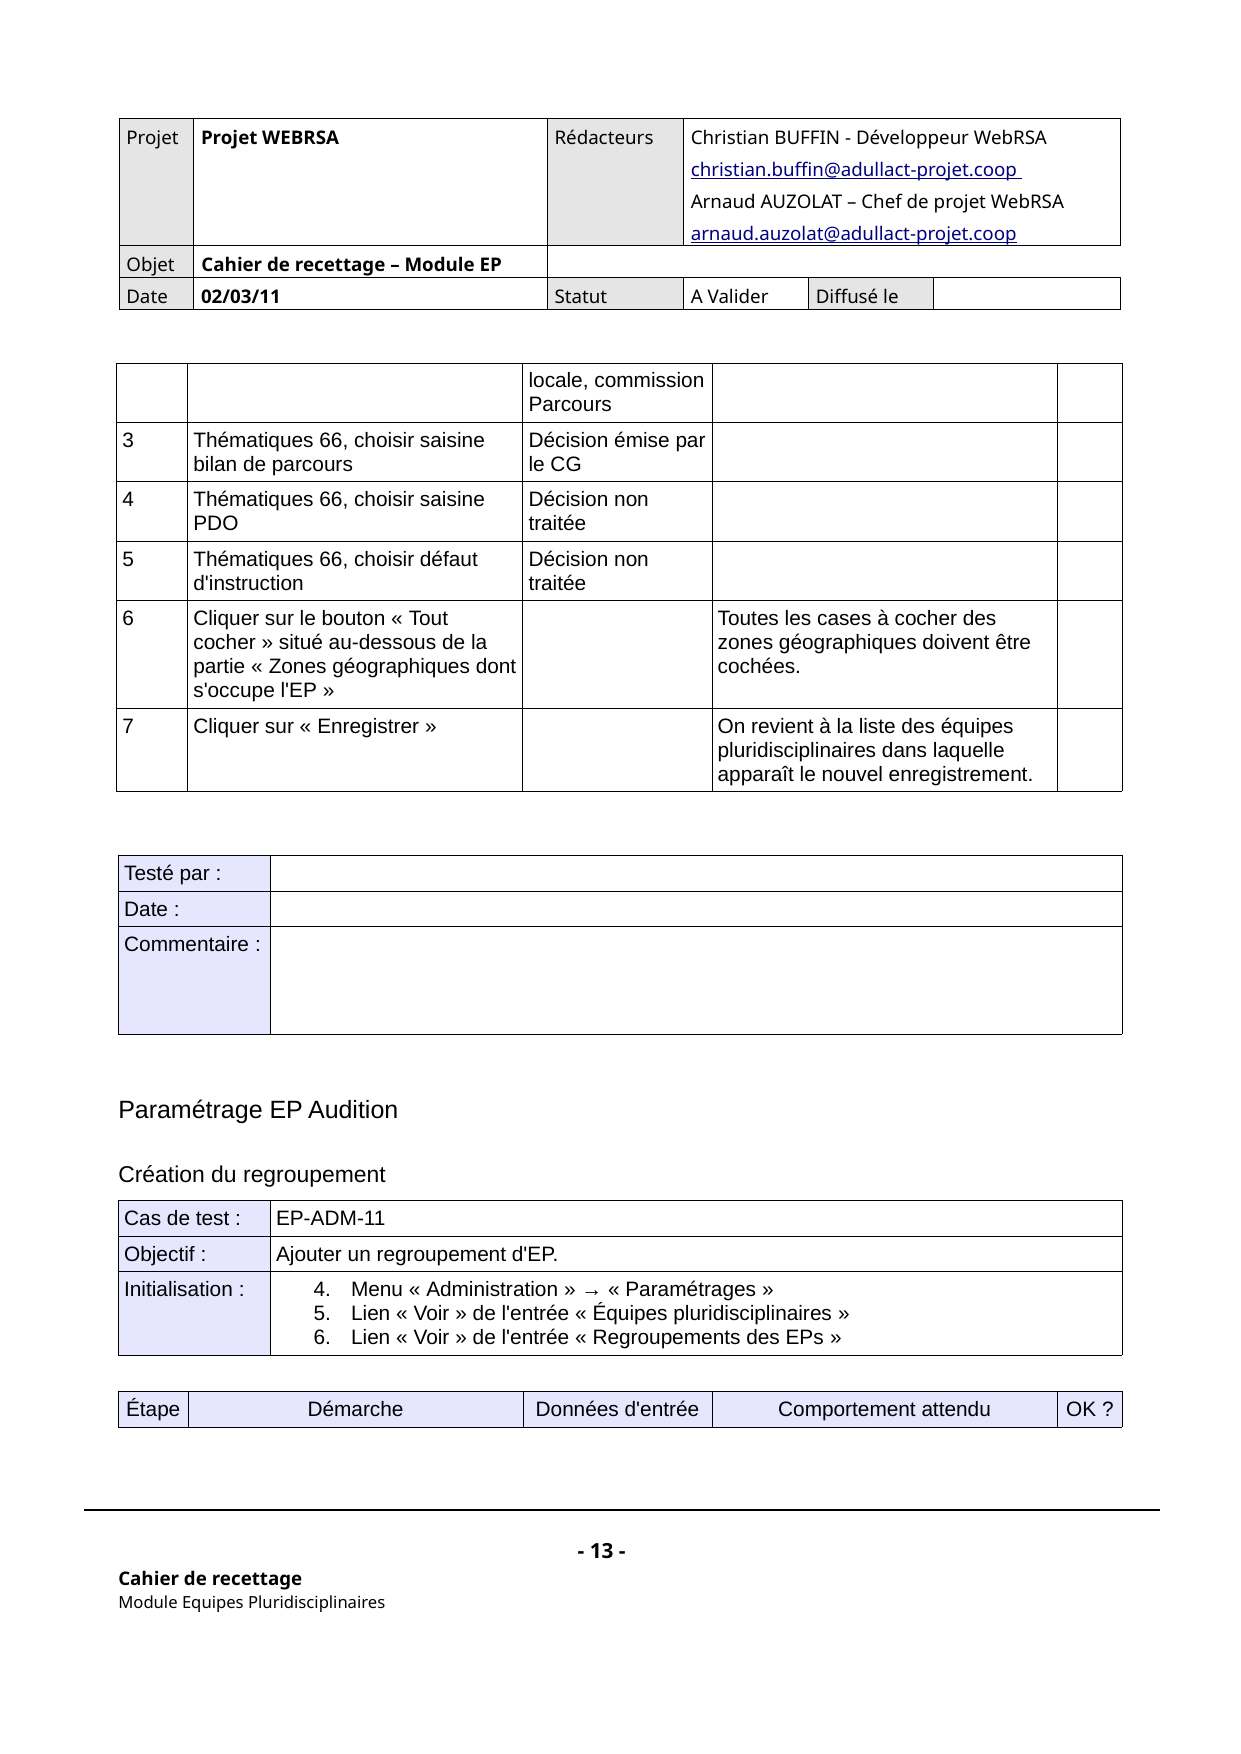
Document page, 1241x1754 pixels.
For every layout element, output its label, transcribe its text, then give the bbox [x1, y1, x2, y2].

table_cell [713, 542, 1057, 600]
table_cell 5 [117, 542, 187, 600]
table_header EP-ADM-11 [271, 1201, 1122, 1236]
table_header Données d'entrée [524, 1392, 712, 1427]
table_header [271, 856, 1122, 891]
table_cell Thématiques 66, choisir défaut d'instruction [188, 542, 522, 600]
table_cell [1058, 542, 1122, 600]
table_cell Décision émise par le CG [523, 423, 712, 481]
table_cell Cliquer sur « Enregistrer » [188, 709, 522, 791]
table_cell Cliquer sur le bouton « Tout cocher » situé au-dessous de la partie « Zones géographiques dont s'occupe l'EP » [188, 601, 522, 708]
table_header Testé par : [119, 856, 270, 891]
table_cell Objectif : [119, 1237, 270, 1271]
table_cell [271, 927, 1122, 1034]
table_cell Toutes les cases à cocher des zones géographiques doivent être cochées. [713, 601, 1057, 708]
table_cell Initialisation : [119, 1272, 270, 1355]
table_header Étape [119, 1392, 188, 1427]
table_cell Thématiques 66, choisir saisine PDO [188, 482, 522, 541]
table_cell locale, commission Parcours [523, 364, 712, 422]
table_cell 7 [117, 709, 187, 791]
table_cell [188, 364, 522, 422]
table_cell [117, 364, 187, 422]
table_cell On revient à la liste des équipes pluridisciplinaires dans laquelle apparaît le nouvel enregistrement. [713, 709, 1057, 791]
table_cell Date : [119, 892, 270, 926]
table_cell [1058, 601, 1122, 708]
table_cell [523, 601, 712, 708]
table_cell [271, 892, 1122, 926]
table_cell [1058, 709, 1122, 791]
table_header Cas de test : [119, 1201, 270, 1236]
table_cell Thématiques 66, choisir saisine bilan de parcours [188, 423, 522, 481]
table_cell Décision non traitée [523, 482, 712, 541]
table_cell Commentaire : [119, 927, 270, 1034]
table_cell [713, 482, 1057, 541]
table_cell 4 [117, 482, 187, 541]
table_header OK ? [1058, 1392, 1122, 1427]
table_cell 6 [117, 601, 187, 708]
table_cell Ajouter un regroupement d'EP. [271, 1237, 1122, 1271]
table_cell 3 [117, 423, 187, 481]
subtitle Paramétrage EP Audition [118, 1095, 1122, 1124]
subtitle Création du regroupement [118, 1161, 1122, 1188]
table_cell [713, 423, 1057, 481]
table_cell [523, 709, 712, 791]
table_header Démarche [189, 1392, 523, 1427]
table_cell Décision non traitée [523, 542, 712, 600]
table_cell [1058, 482, 1122, 541]
table_cell [1058, 423, 1122, 481]
table_header Comportement attendu [713, 1392, 1057, 1427]
table_cell Menu « Administration » → « Paramétrages » Lien « Voir » de l'entrée « Équipes pluridisciplinaires » Lien « Voir » de l'entrée « Regroupements des EPs » [271, 1272, 1122, 1355]
table_cell [713, 364, 1057, 422]
table_cell [1058, 364, 1122, 422]
